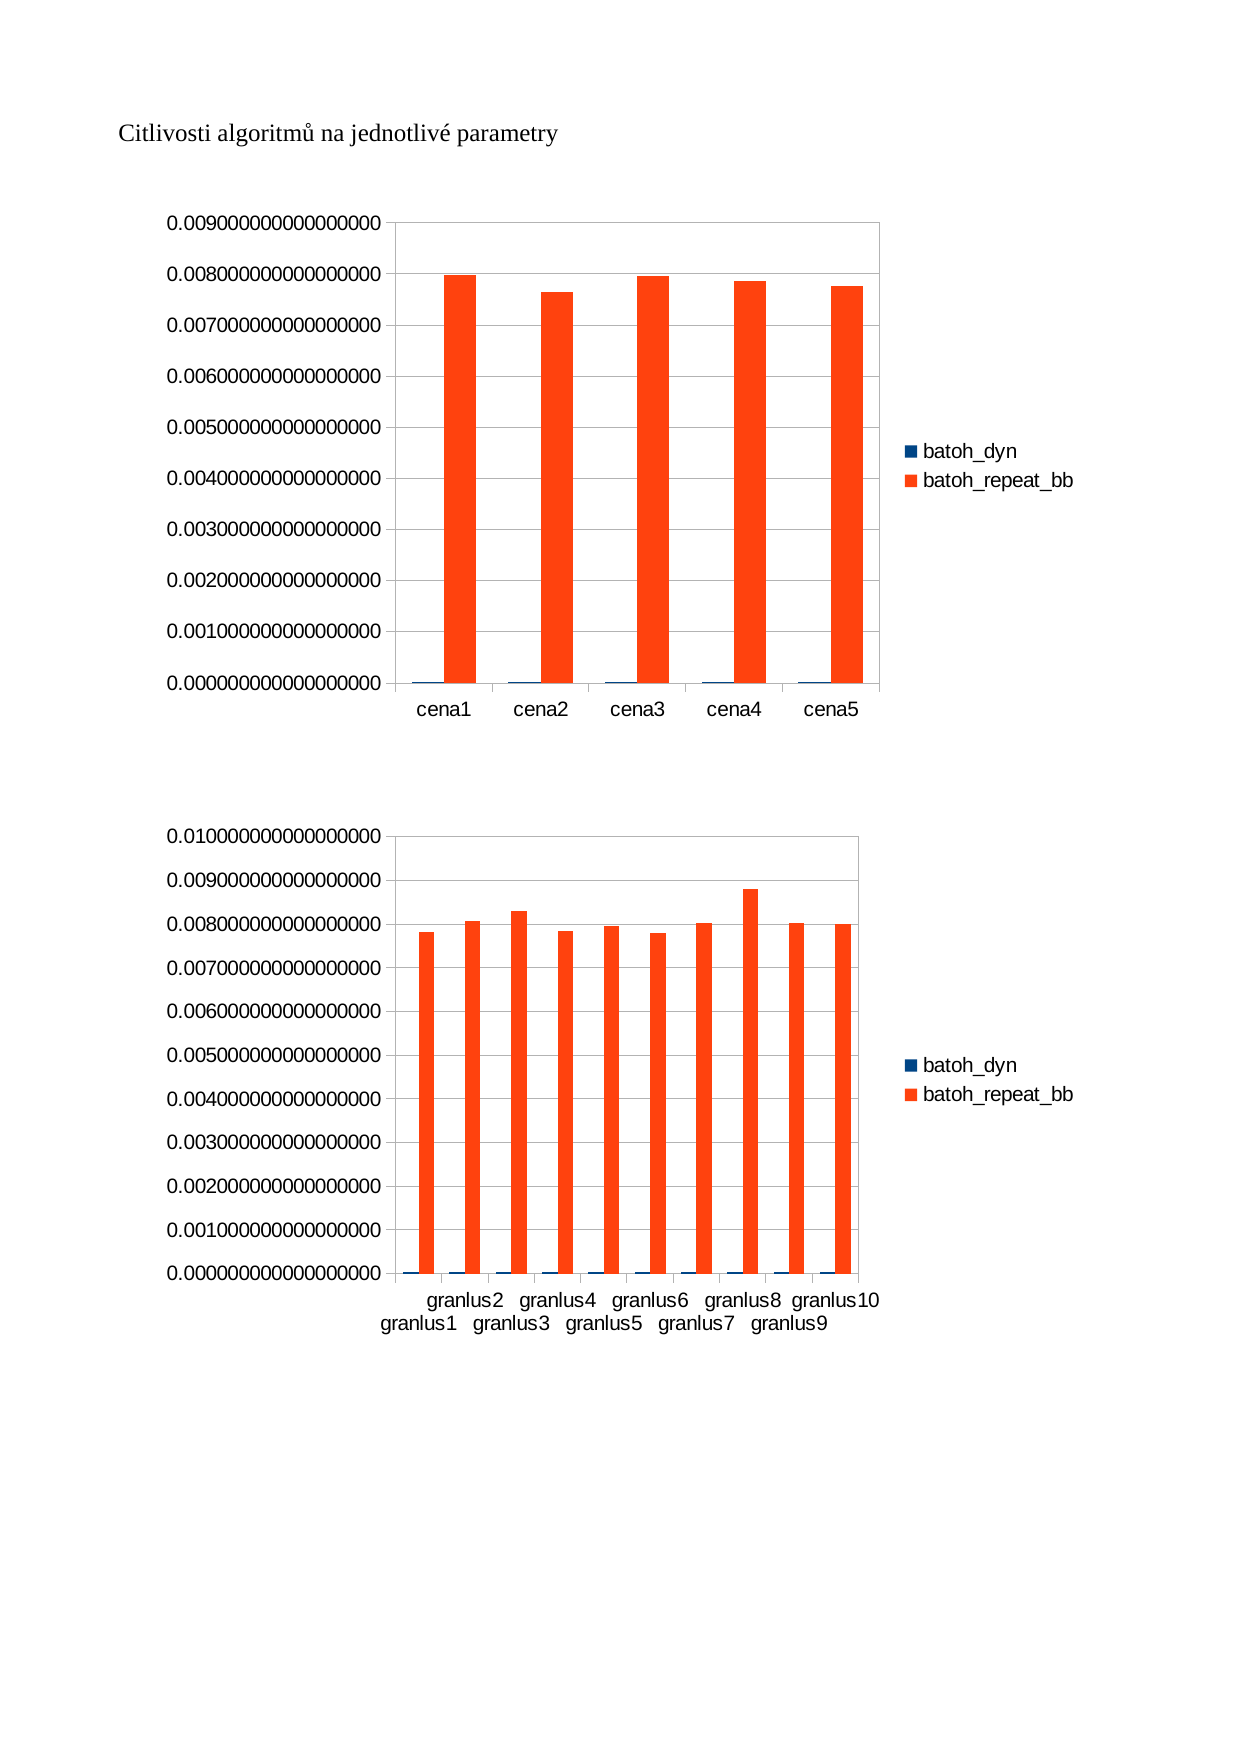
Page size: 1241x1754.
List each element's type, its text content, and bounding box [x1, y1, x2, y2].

text Citlivosti algoritmů na jednotlivé parametry [118, 118, 1122, 147]
